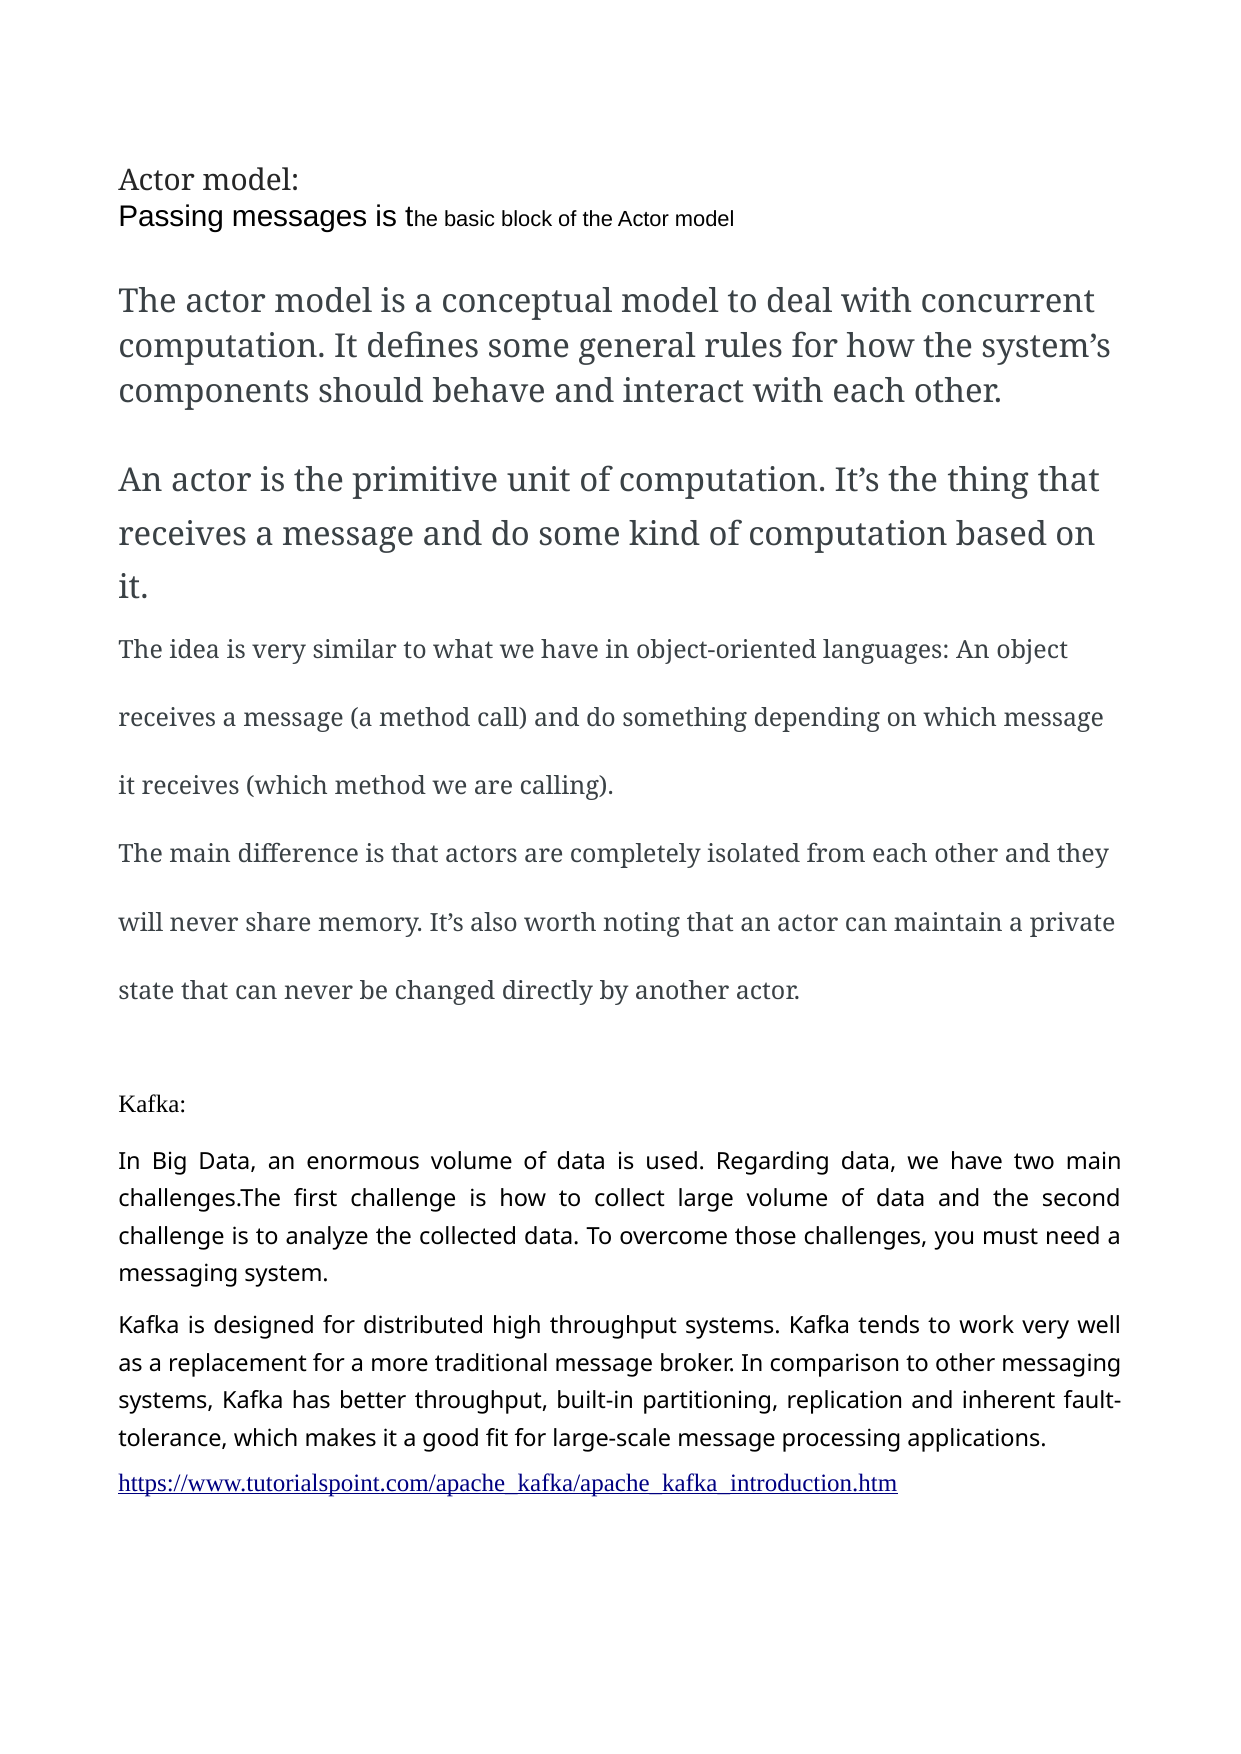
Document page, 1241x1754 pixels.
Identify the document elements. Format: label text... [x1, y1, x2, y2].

text Kafka is designed for distributed high throughput systems. Kafka tends to work very well as a replacement for a more traditional message broker. In comparison to other messaging systems, Kafka has better throughput, built-in partitioning, replication and inherent fault-tolerance, which makes it a good fit for large-scale message processing applications. [118, 1303, 1122, 1453]
text Kafka: [118, 1055, 1122, 1118]
text An actor is the primitive unit of computation. It’s the thing that receives a message and do some kind of computation based on it. [118, 456, 1122, 608]
text The idea is very similar to what we have in object-oriented languages: An object receives a message (a method call) and do something depending on which message it receives (which method we are calling). The main difference is that actors are completely isolated from each other and they will never share memory. It’s also worth noting that an actor can maintain a private state that can never be changed directly by another actor. [118, 632, 1122, 1006]
text Passing messages is the basic block of the Actor model [118, 199, 1122, 233]
text Actor model:­ [118, 158, 1122, 199]
text In Big Data, an enormous volume of data is used. Regarding data, we have two main challenges.The first challenge is how to collect large volume of data and the second challenge is to analyze the collected data. To overcome those challenges, you must need a messaging system. [118, 1138, 1122, 1288]
text The actor model is a conceptual model to deal with concurrent computation. It defines some general rules for how the system’s components should behave and interact with each other. [118, 278, 1122, 412]
text https://www.tutorialspoint.com/apache_kafka/apache_kafka_introduction.htm [118, 1468, 1122, 1496]
